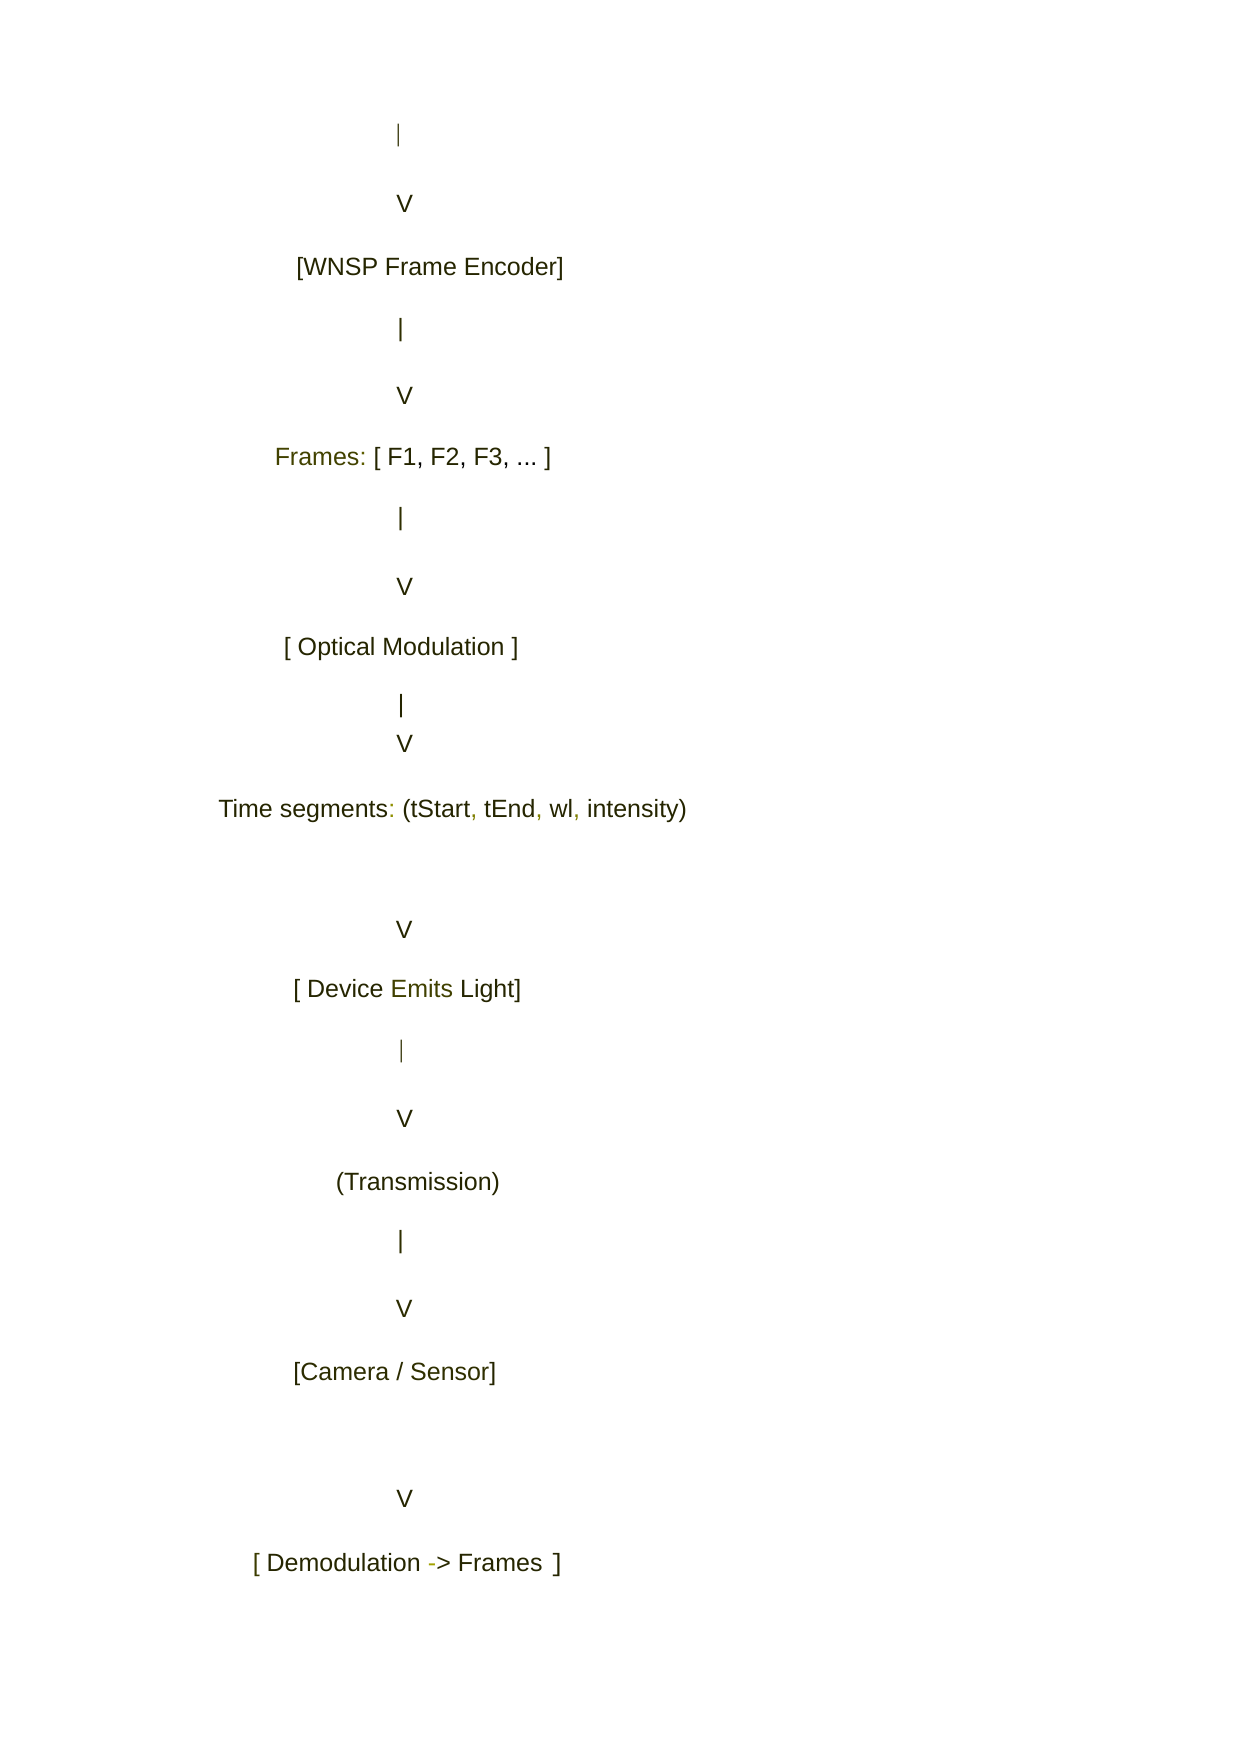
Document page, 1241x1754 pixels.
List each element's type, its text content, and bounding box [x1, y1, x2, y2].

text | [397, 313, 455, 342]
text V [396, 915, 472, 943]
text [WNSP Frame Encoder] [296, 252, 793, 281]
text V [396, 729, 471, 758]
text [Camera / Sensor] [293, 1357, 698, 1386]
text V [396, 1103, 472, 1132]
text [ Demodulation -> Frames ] [253, 1548, 798, 1578]
text V [396, 189, 472, 217]
text [ Optical Modulation ] [284, 632, 726, 661]
text V [396, 1294, 471, 1323]
text V [396, 1484, 469, 1513]
text | [396, 118, 457, 147]
text | [398, 689, 456, 718]
text V [396, 381, 471, 410]
text (Transmission) [336, 1167, 664, 1195]
text Time segments: (tStart, tEnd, wl, intensity) [218, 794, 1052, 823]
text | [397, 1225, 457, 1253]
text | [397, 502, 457, 531]
text V [396, 572, 471, 601]
text | [399, 1034, 457, 1063]
text [ Device Emits Light] [293, 974, 729, 1003]
text Frames: [ F1, F2, F3, ... ] [274, 442, 752, 471]
